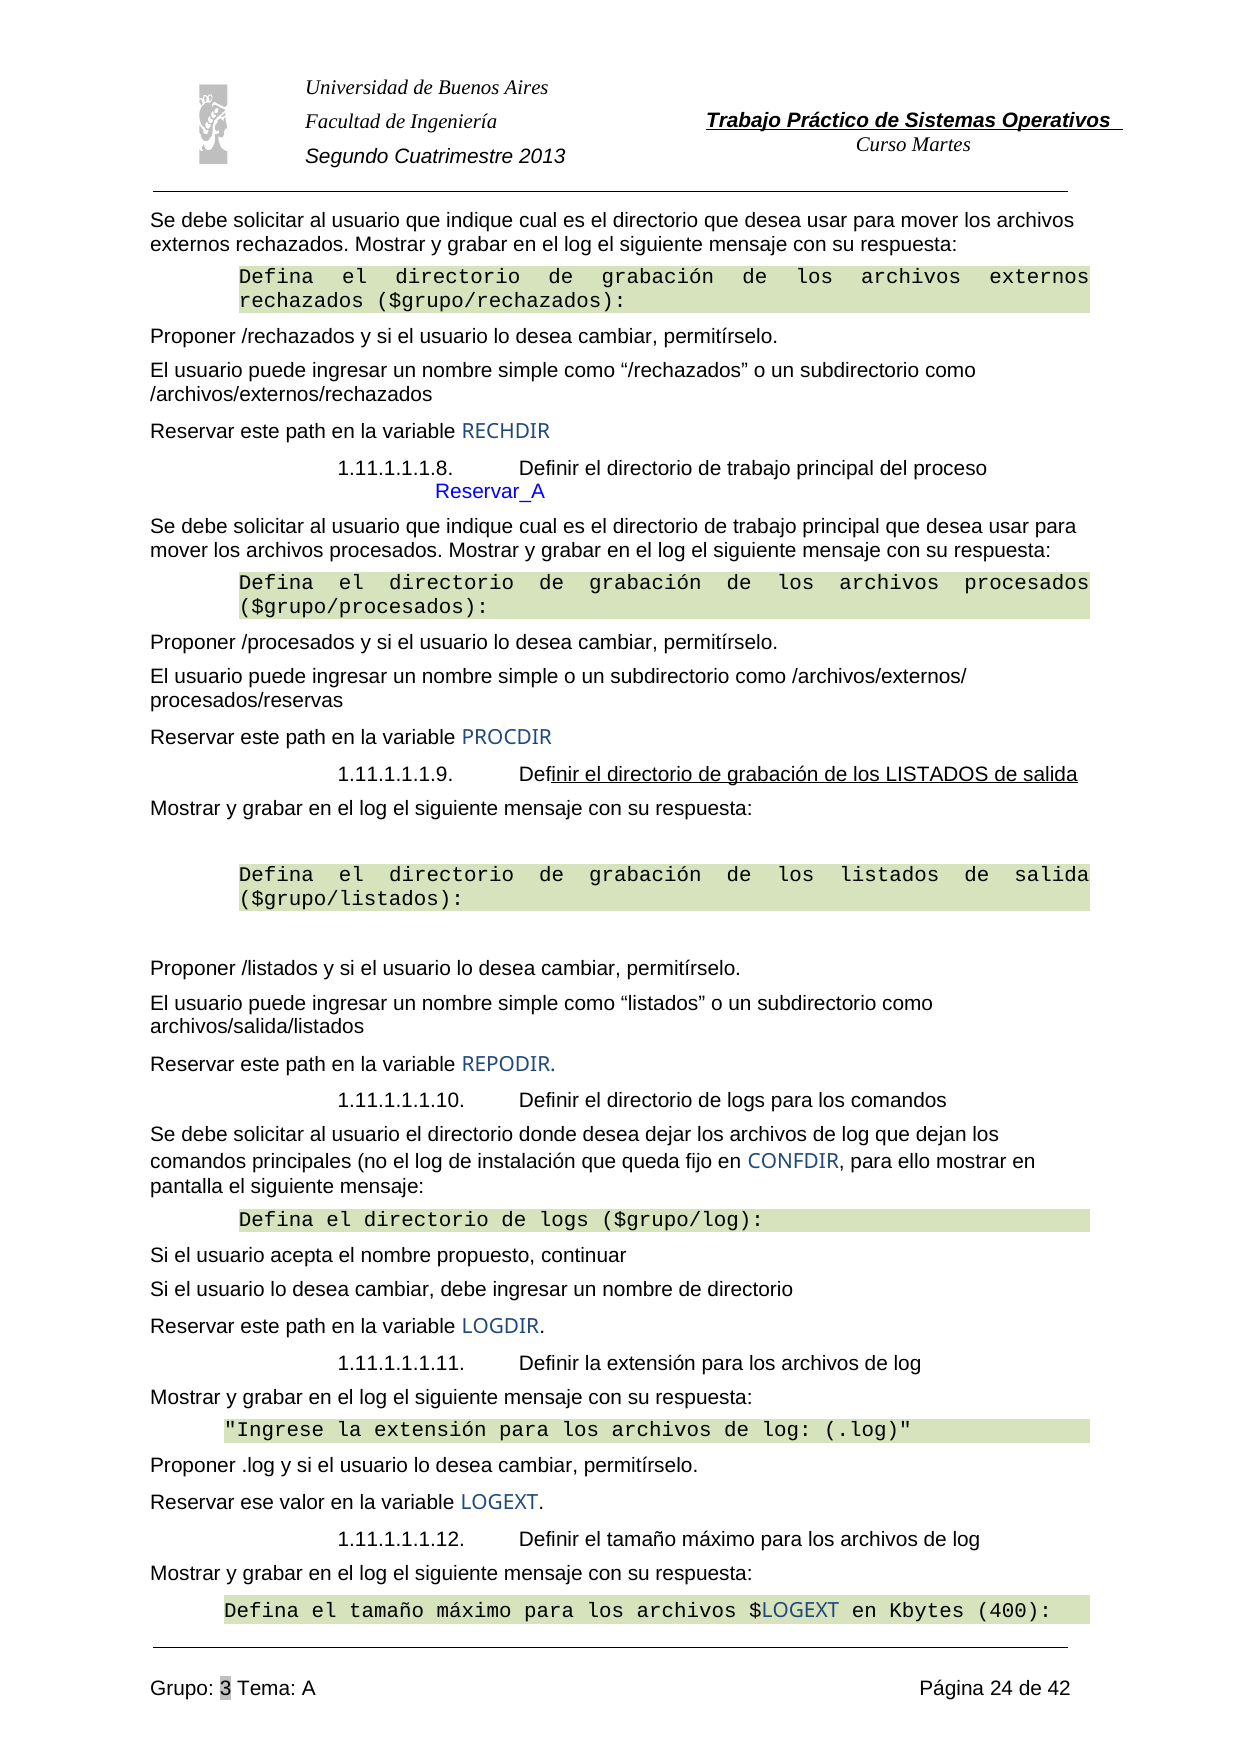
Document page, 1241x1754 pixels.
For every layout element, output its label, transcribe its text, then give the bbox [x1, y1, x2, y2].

text Reservar este path en la variable RECHDIR [150, 417, 1090, 445]
text Defina el tamaño máximo para los archivos $LOGEXT en Kbytes (400): [224, 1595, 1090, 1624]
text Reservar ese valor en la variable LOGEXT. [150, 1487, 1090, 1516]
text Reservar este path en la variable LOGDIR. [150, 1311, 1090, 1340]
text Mostrar y grabar en el log el siguiente mensaje con su respuesta: [150, 1561, 1090, 1585]
text Mostrar y grabar en el log el siguiente mensaje con su respuesta: [150, 1385, 1090, 1409]
text Se debe solicitar al usuario el directorio donde desea dejar los archivos de log que dejan los comandos principales (no el log de instalación que queda fijo en CONFDIR, para ello mostrar en pantalla el siguiente mensaje: [150, 1122, 1090, 1198]
text Se debe solicitar al usuario que indique cual es el directorio que desea usar para mover los archivos externos rechazados. Mostrar y grabar en el log el siguiente mensaje con su respuesta: [150, 208, 1090, 256]
text Si el usuario lo desea cambiar, debe ingresar un nombre de directorio [150, 1277, 1090, 1301]
text Defina el directorio de grabación de los archivos procesados ($grupo/procesados): [239, 572, 1090, 619]
text Defina el directorio de grabación de los archivos externos rechazados ($grupo/rechazados): [239, 266, 1090, 313]
text El usuario puede ingresar un nombre simple o un subdirectorio como /archivos/externos/ procesados/reservas [150, 664, 1090, 712]
text Proponer /rechazados y si el usuario lo desea cambiar, permitírselo. [150, 324, 1090, 348]
text Se debe solicitar al usuario que indique cual es el directorio de trabajo principal que desea usar para mover los archivos procesados. Mostrar y grabar en el log el siguiente mensaje con su respuesta: [150, 514, 1090, 562]
text Reservar este path en la variable REPODIR. [150, 1049, 1090, 1077]
text Proponer /procesados y si el usuario lo desea cambiar, permitírselo. [150, 630, 1090, 654]
text Mostrar y grabar en el log el siguiente mensaje con su respuesta: [150, 796, 1090, 820]
text El usuario puede ingresar un nombre simple como “listados” o un subdirectorio como archivos/salida/listados [150, 990, 1090, 1038]
list Definir el tamaño máximo para los archivos de log [337, 1526, 1090, 1550]
list Definir el directorio de logs para los comandos [337, 1087, 1090, 1111]
text "Ingrese la extensión para los archivos de log: (.log)" [224, 1419, 1090, 1443]
picture [198, 82, 231, 166]
text Reservar este path en la variable PROCDIR [150, 722, 1090, 751]
text Defina el directorio de logs ($grupo/log): [239, 1209, 1090, 1232]
list Definir el directorio de grabación de los LISTADOS de salida [337, 761, 1090, 785]
list Definir el directorio de trabajo principal del proceso Reservar_A [337, 455, 1090, 503]
text Proponer /listados y si el usuario lo desea cambiar, permitírselo. [150, 956, 1090, 980]
text Si el usuario acepta el nombre propuesto, continuar [150, 1243, 1090, 1267]
text Defina el directorio de grabación de los listados de salida ($grupo/listados): [239, 864, 1090, 911]
text Proponer .log y si el usuario lo desea cambiar, permitírselo. [150, 1453, 1090, 1477]
list Definir la extensión para los archivos de log [337, 1350, 1090, 1374]
text El usuario puede ingresar un nombre simple como “/rechazados” o un subdirectorio como /archivos/externos/rechazados [150, 358, 1090, 406]
